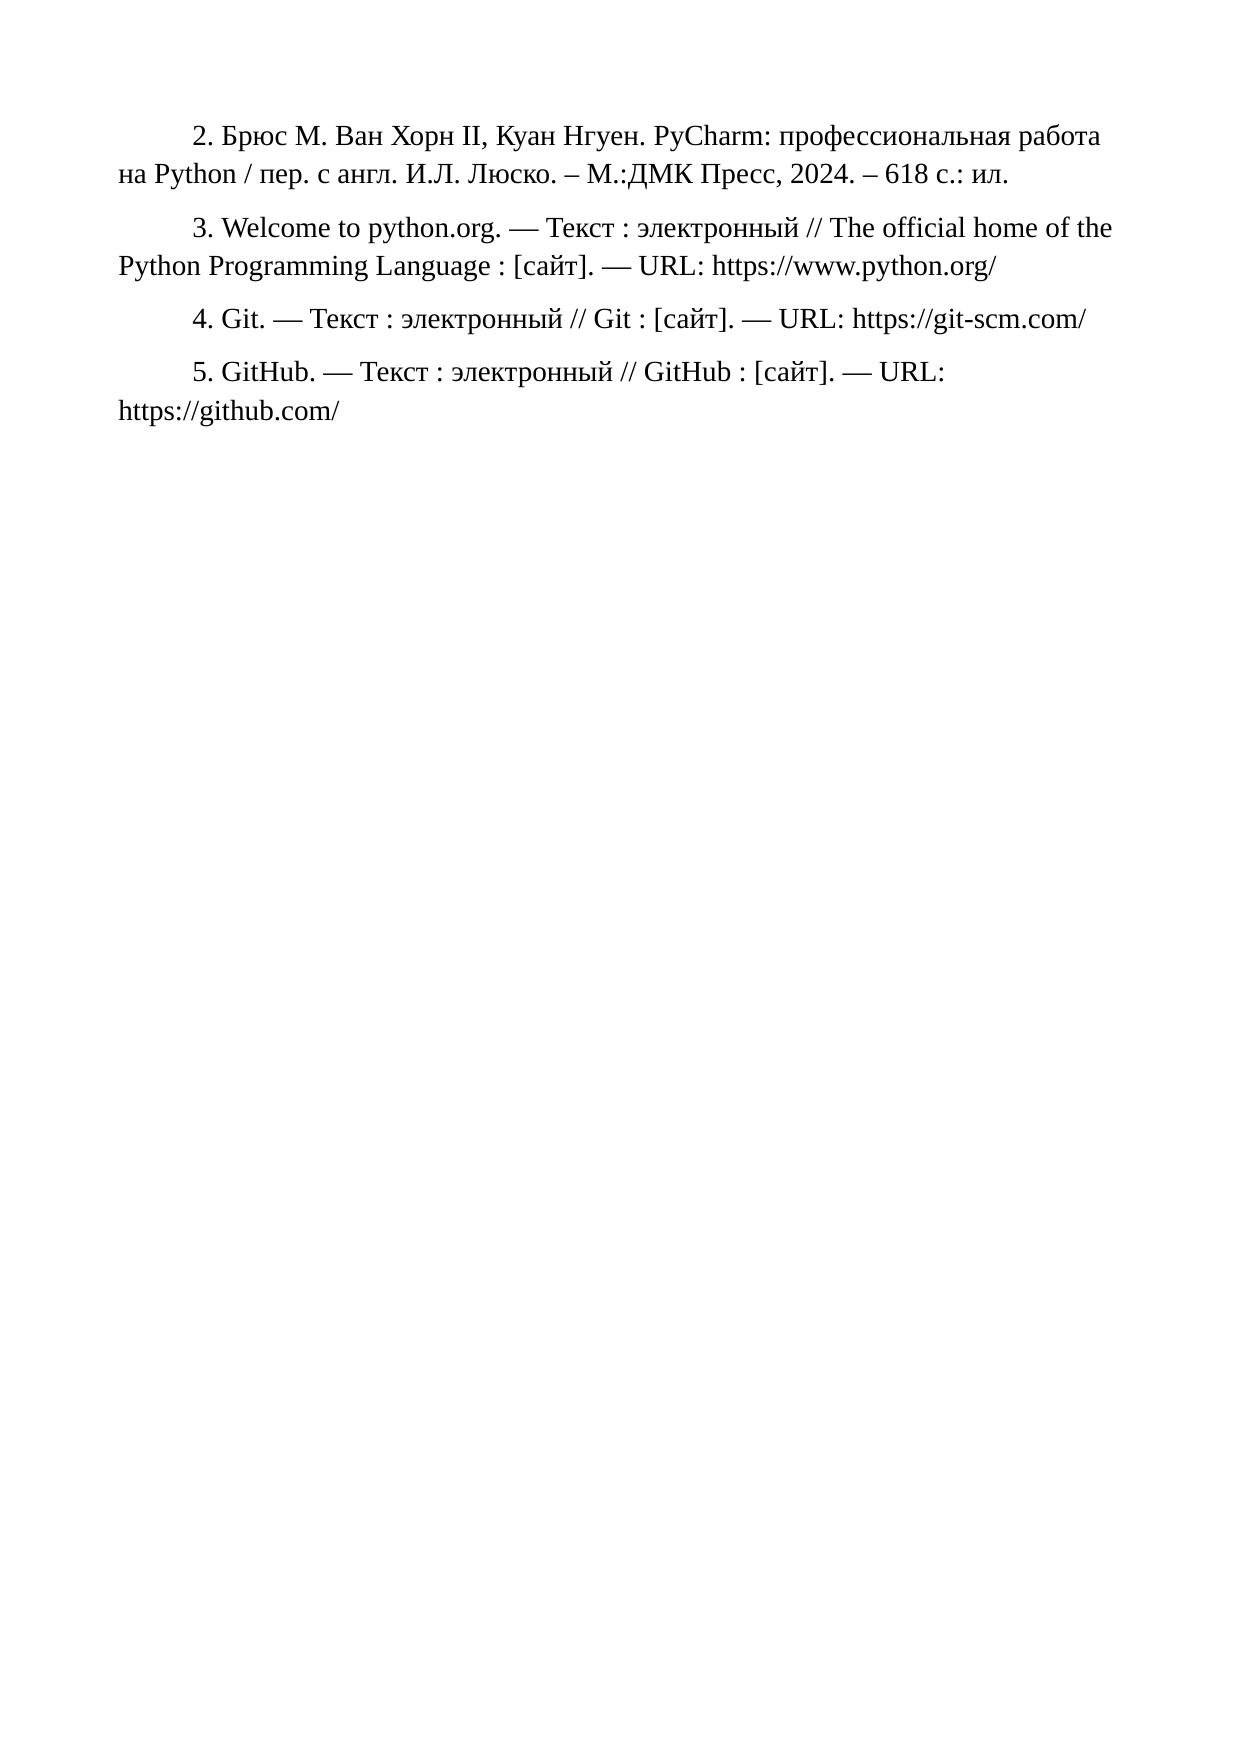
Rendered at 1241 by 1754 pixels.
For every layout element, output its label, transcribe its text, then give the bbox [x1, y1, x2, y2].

list Брюс М. Ван Хорн II, Куан Нгуен. PyCharm: профессиональная работа на Python / пер. с англ. И.Л. Люско. – М.:ДМК Пресс, 2024. – 618 с.: ил. [118, 118, 1122, 190]
list Welcome to python.org. — Текст : электронный // The official home of the Python Programming Language : [сайт]. — URL: https://www.python.org/ [118, 210, 1122, 282]
list GitHub. — Текст : электронный // GitHub : [сайт]. — URL: https://github.com/ [118, 354, 1122, 427]
list Git. — Текст : электронный // Git : [сайт]. — URL: https://git-scm.com/ [118, 301, 1122, 335]
